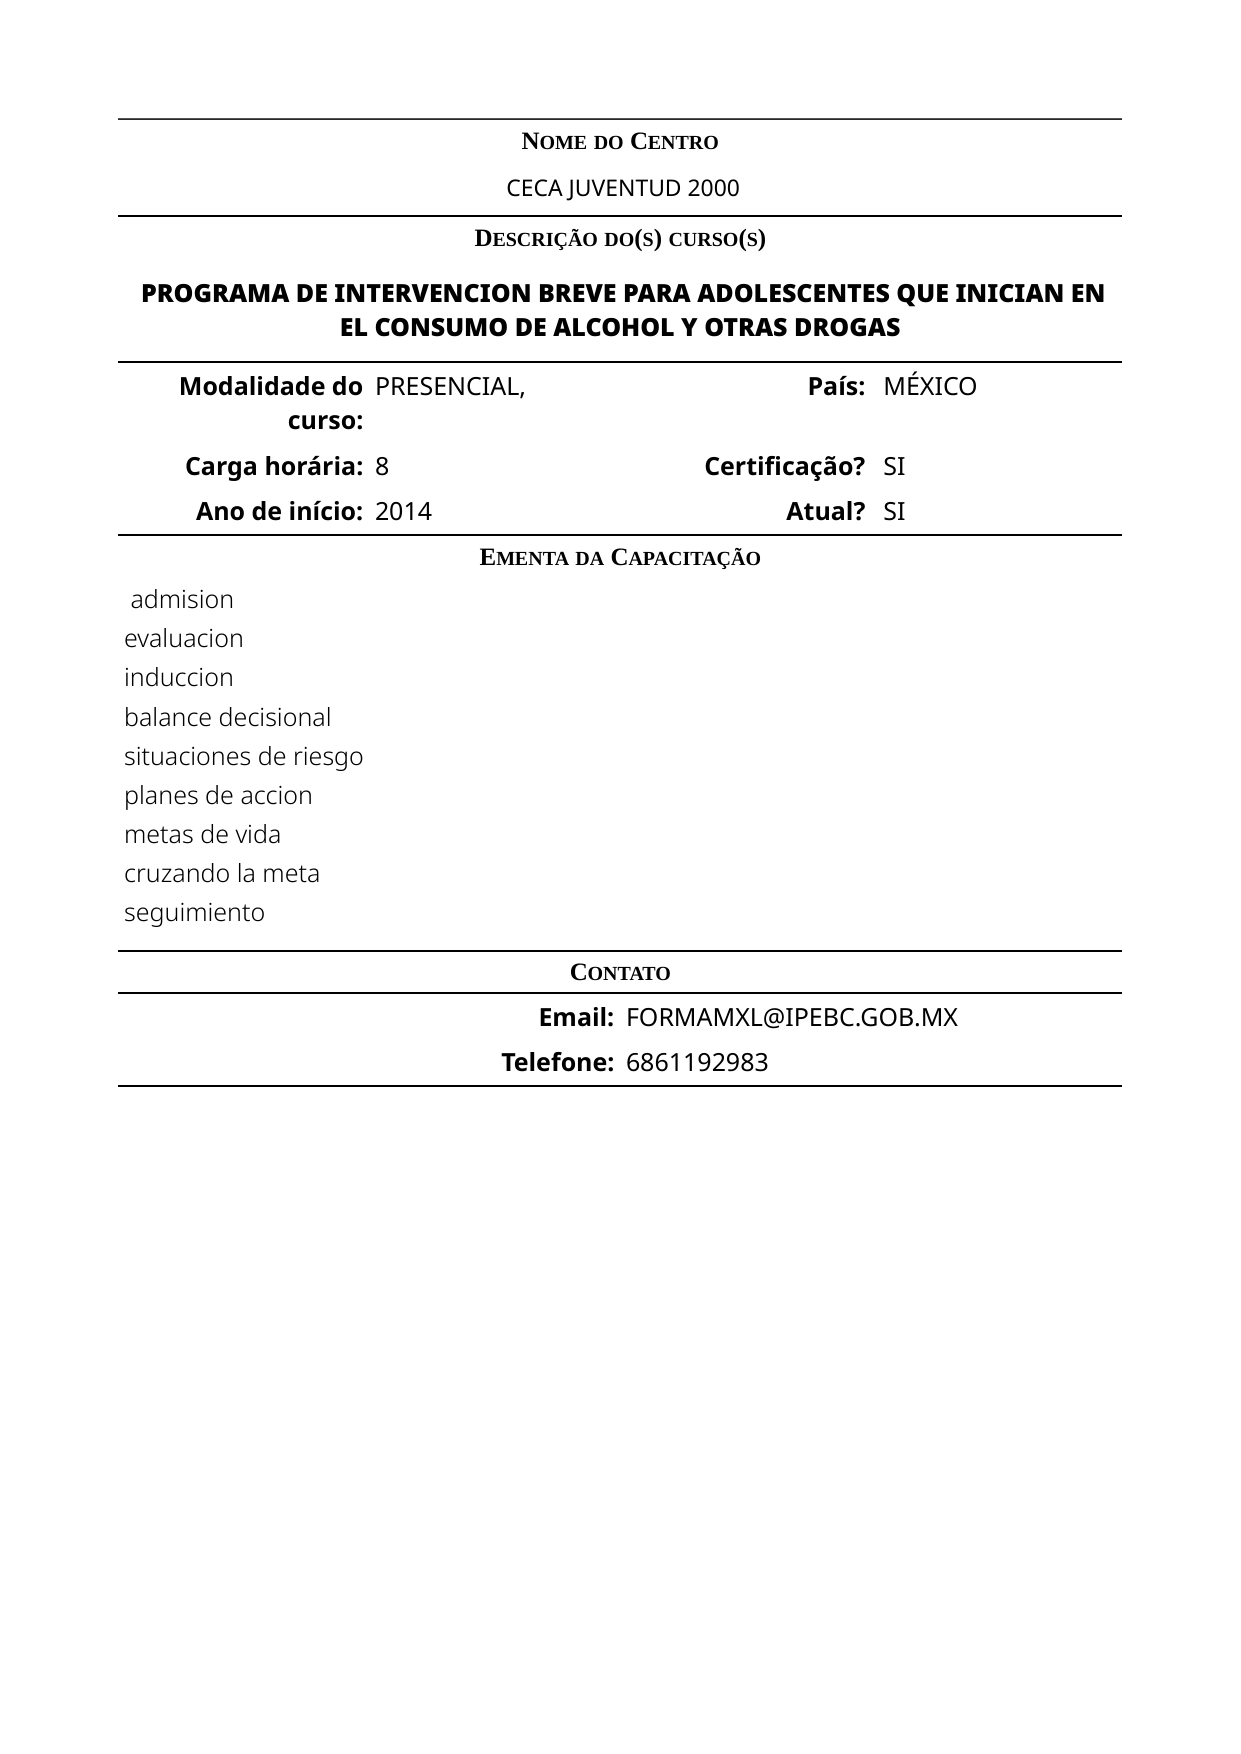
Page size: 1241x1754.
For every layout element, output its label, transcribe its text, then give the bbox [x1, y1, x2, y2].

table_cell Descrição do(s) curso(s) [118, 217, 1122, 257]
table_header Nome do Centro [118, 121, 1122, 160]
table_cell Modalidade do curso: [118, 363, 369, 443]
table_cell MÉXICO [871, 363, 1122, 443]
table_cell 6861192983 [620, 1039, 1122, 1085]
table_cell País: [620, 363, 871, 443]
table_cell FORMAMXL@IPEBC.GOB.MX [620, 994, 1122, 1039]
table_cell CECA JUVENTUD 2000 [118, 160, 1122, 215]
table_cell SI [871, 488, 1122, 534]
table_cell Telefone: [118, 1039, 620, 1085]
table_cell 2014 [369, 488, 620, 534]
table_cell 8 [369, 443, 620, 488]
table_cell Ementa da Capacitação [118, 536, 1122, 576]
table_cell ADMISION EVALUACION INDUCCION BALANCE DECISIONAL SITUACIONES DE RIESGO PLANES DE ACCION METAS DE VIDA CRUZANDO LA META SEGUIMIENTO [118, 576, 1122, 949]
table_cell Email: [118, 994, 620, 1039]
table_cell Carga horária: [118, 443, 369, 488]
table_cell SI [871, 443, 1122, 488]
table_cell Contato [118, 952, 1122, 992]
table_cell Ano de início: [118, 488, 369, 534]
table_cell PROGRAMA DE INTERVENCION BREVE PARA ADOLESCENTES QUE INICIAN EN EL CONSUMO DE ALCOHOL Y OTRAS DROGAS [118, 258, 1122, 361]
table_cell PRESENCIAL, [369, 363, 620, 443]
table_cell Atual? [620, 488, 871, 534]
table_cell Certificação? [620, 443, 871, 488]
